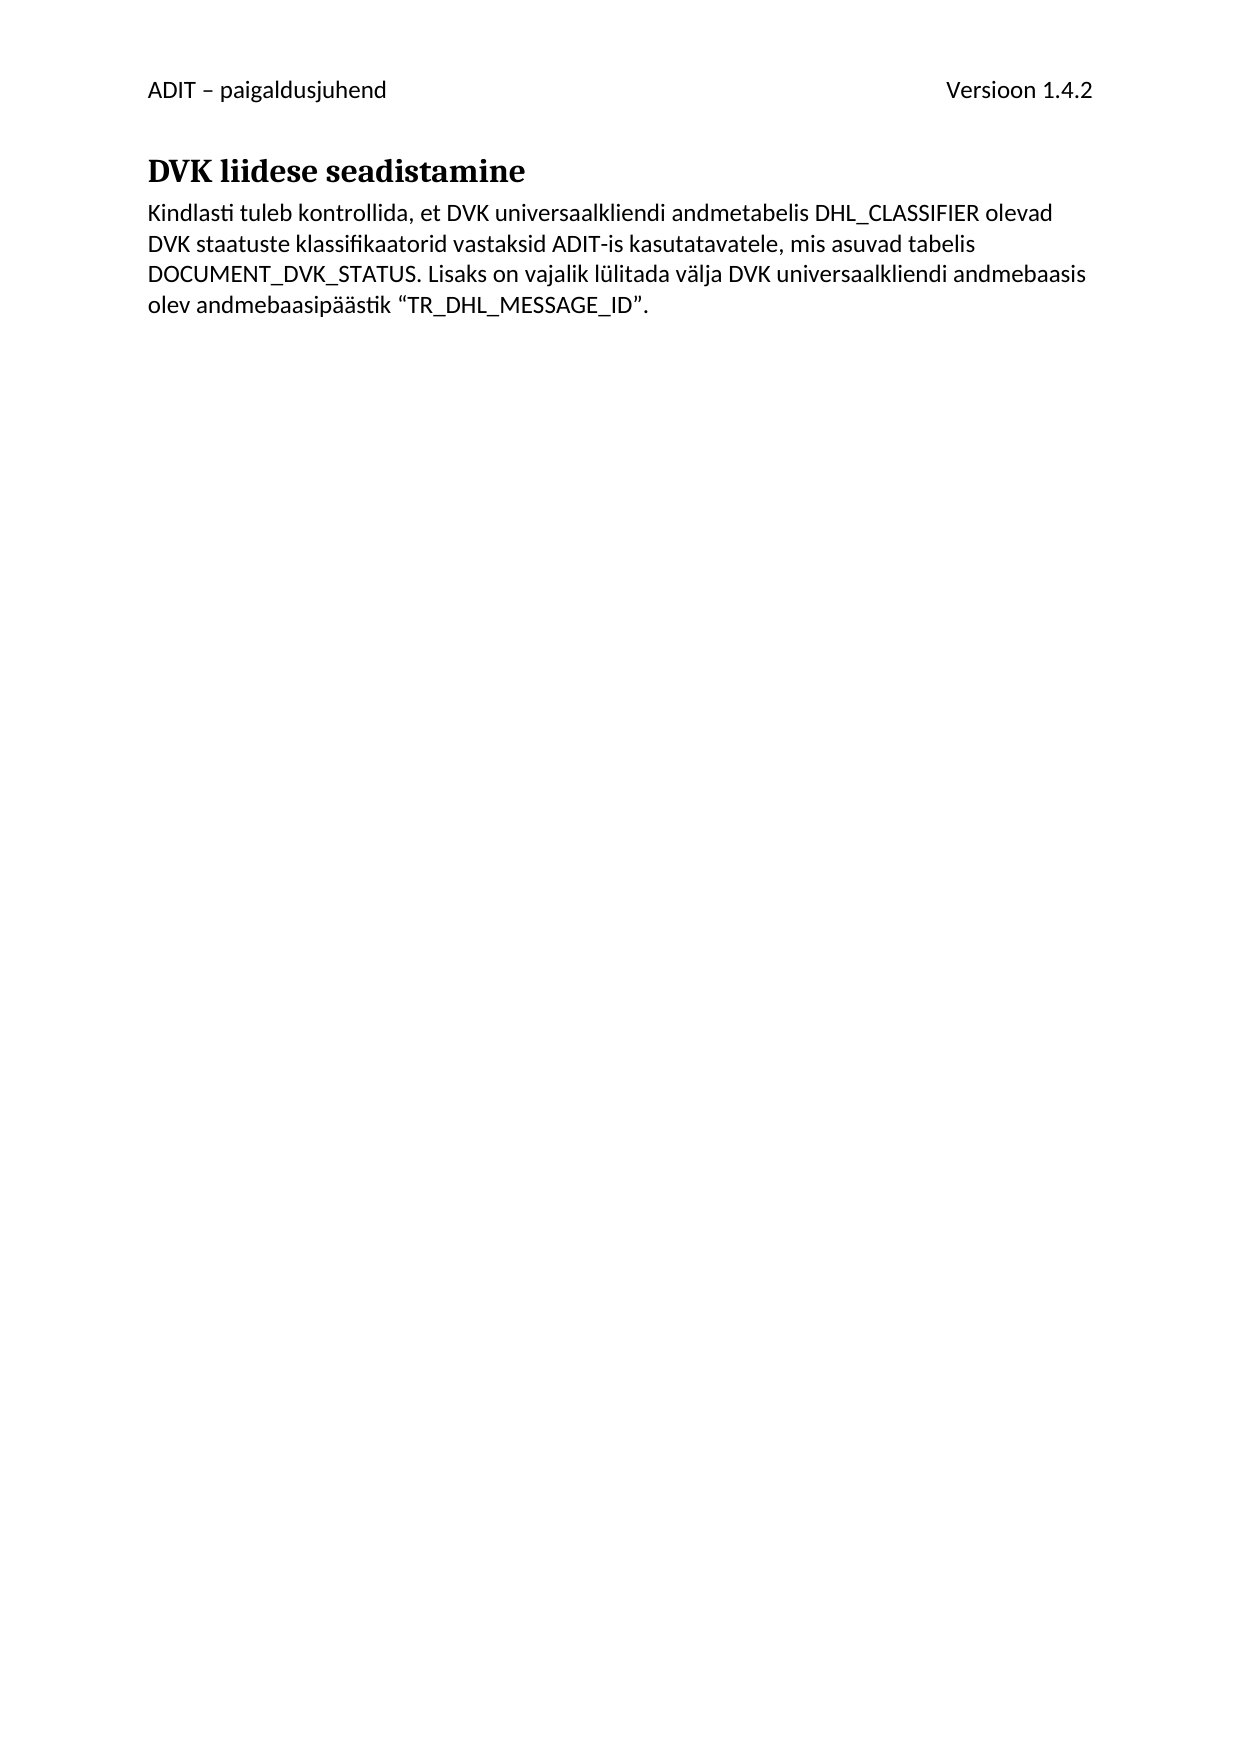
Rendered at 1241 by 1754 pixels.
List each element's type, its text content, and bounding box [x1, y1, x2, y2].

subtitle DVK liidese seadistamine [148, 153, 1093, 191]
text Kindlasti tuleb kontrollida, et DVK universaalkliendi andmetabelis DHL_CLASSIFIER olevad DVK staatuste klassifikaatorid vastaksid ADIT-is kasutatavatele, mis asuvad tabelis DOCUMENT_DVK_STATUS. Lisaks on vajalik lülitada välja DVK universaalkliendi andmebaasis olev andmebaasipäästik “TR_DHL_MESSAGE_ID”. [148, 197, 1093, 319]
